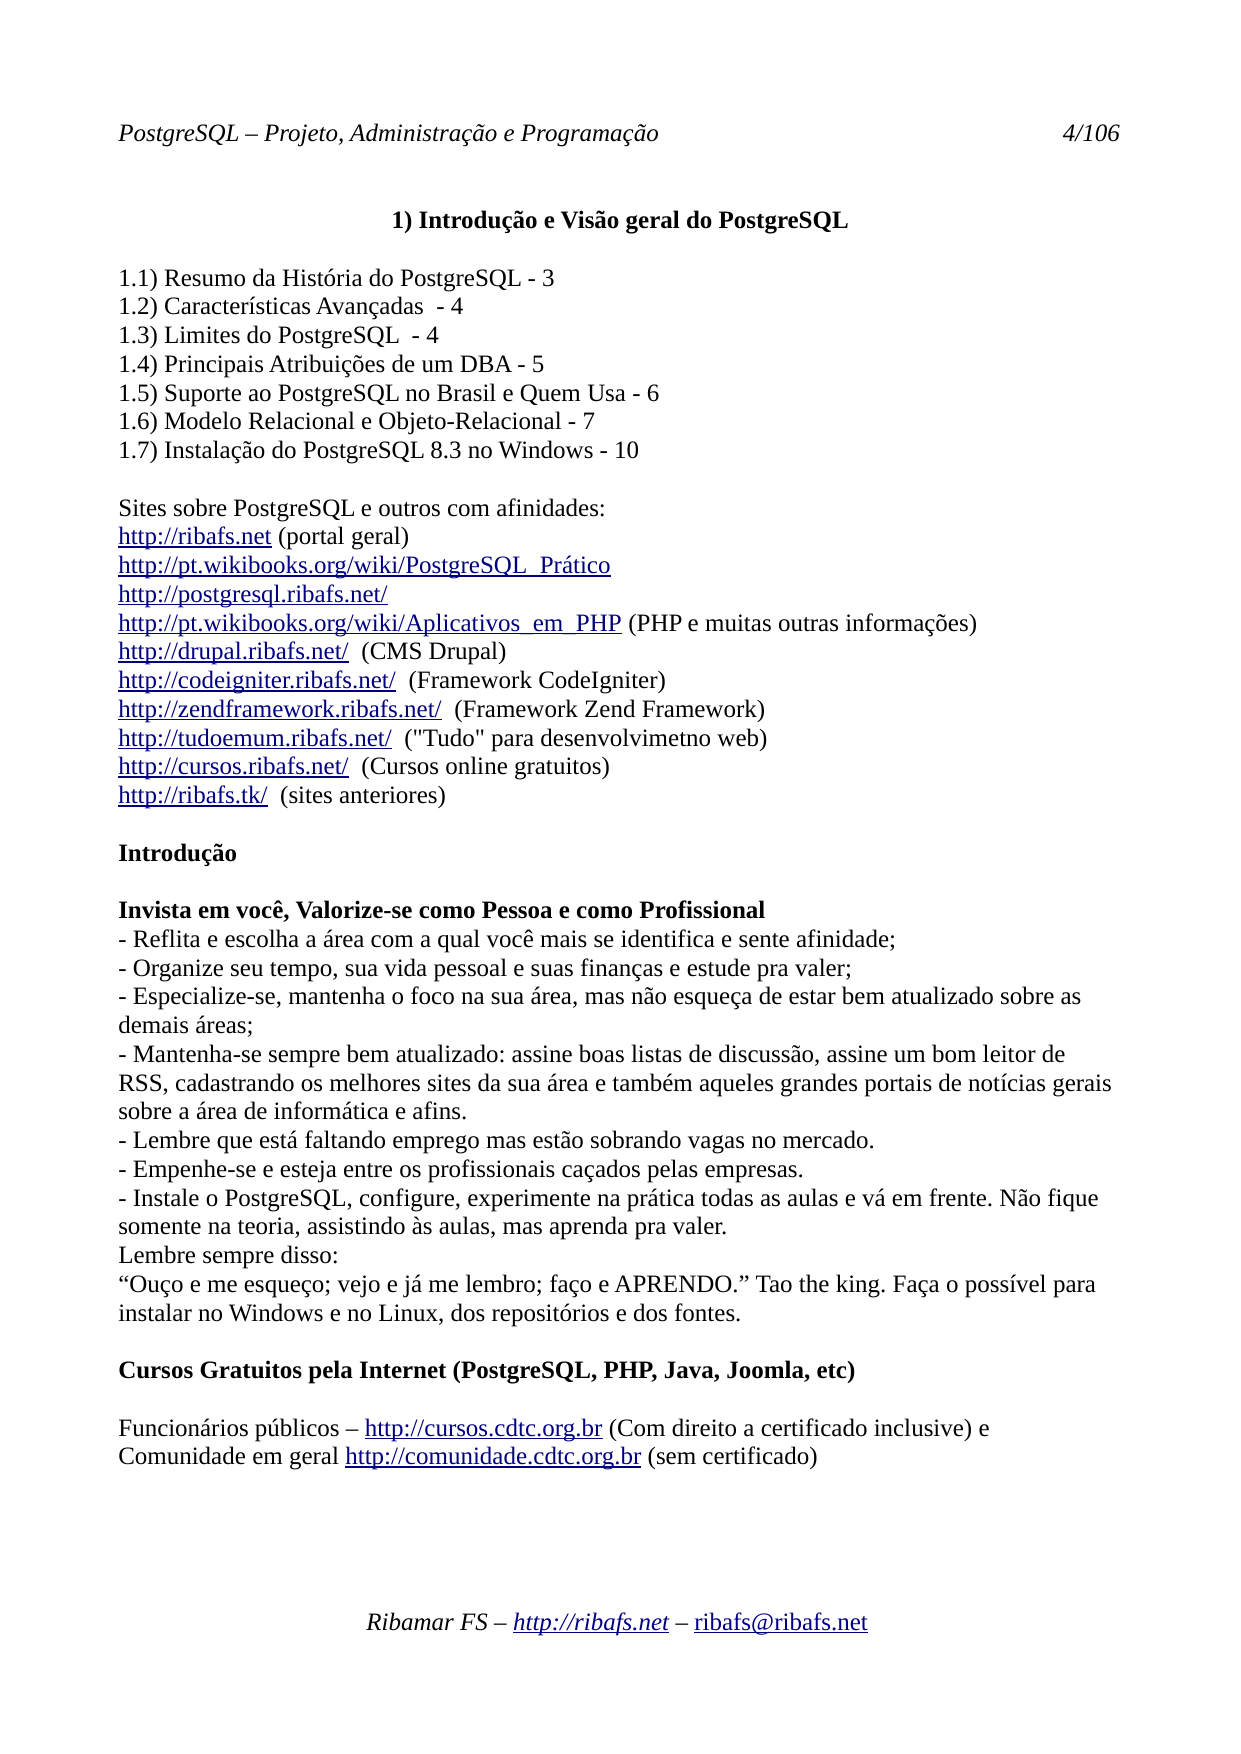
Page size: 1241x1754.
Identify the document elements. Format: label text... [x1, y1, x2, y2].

text http://pt.wikibooks.org/wiki/PostgreSQL_Prático [118, 550, 1122, 579]
text http://pt.wikibooks.org/wiki/Aplicativos_em_PHP (PHP e muitas outras informações) [118, 608, 1122, 636]
text - Mantenha-se sempre bem atualizado: assine boas listas de discussão, assine um bom leitor de RSS, cadastrando os melhores sites da sua área e também aqueles grandes portais de notícias gerais sobre a área de informática e afins. [118, 1039, 1122, 1125]
text Cursos Gratuitos pela Internet (PostgreSQL, PHP, Java, Joomla, etc) [118, 1355, 1122, 1384]
text - Instale o PostgreSQL, configure, experimente na prática todas as aulas e vá em frente. Não fique somente na teoria, assistindo às aulas, mas aprenda pra valer. [118, 1183, 1122, 1240]
text http://zendframework.ribafs.net/ (Framework Zend Framework) [118, 694, 1122, 723]
text Sites sobre PostgreSQL e outros com afinidades: [118, 493, 1122, 521]
text “Ouço e me esqueço; vejo e já me lembro; faço e APRENDO.” Tao the king. Faça o possível para instalar no Windows e no Linux, dos repositórios e dos fontes. [118, 1269, 1122, 1326]
text 1) Introdução e Visão geral do PostgreSQL [118, 205, 1122, 234]
text http://codeigniter.ribafs.net/ (Framework CodeIgniter) [118, 665, 1122, 694]
text http://ribafs.net (portal geral) [118, 521, 1122, 550]
text http://cursos.ribafs.net/ (Cursos online gratuitos) [118, 751, 1122, 780]
text 1.7) Instalação do PostgreSQL 8.3 no Windows - 10 [118, 435, 1122, 464]
text Introdução [118, 838, 1122, 866]
text http://ribafs.tk/ (sites anteriores) [118, 780, 1122, 809]
text - Lembre que está faltando emprego mas estão sobrando vagas no mercado. [118, 1125, 1122, 1154]
text http://postgresql.ribafs.net/ [118, 579, 1122, 608]
text http://drupal.ribafs.net/ (CMS Drupal) [118, 636, 1122, 665]
text - Organize seu tempo, sua vida pessoal e suas finanças e estude pra valer; [118, 953, 1122, 981]
text http://tudoemum.ribafs.net/ ("Tudo" para desenvolvimetno web) [118, 723, 1122, 751]
text - Empenhe-se e esteja entre os profissionais caçados pelas empresas. [118, 1154, 1122, 1183]
text Invista em você, Valorize-se como Pessoa e como Profissional [118, 895, 1122, 924]
text 1.3) Limites do PostgreSQL - 4 [118, 320, 1122, 349]
text Lembre sempre disso: [118, 1240, 1122, 1269]
text 1.4) Principais Atribuições de um DBA - 5 1.5) Suporte ao PostgreSQL no Brasil e Quem Usa - 6 1.6) Modelo Relacional e Objeto-Relacional - 7 [118, 349, 1122, 435]
text Funcionários públicos – http://cursos.cdtc.org.br (Com direito a certificado inclusive) e Comunidade em geral http://comunidade.cdtc.org.br (sem certificado) [118, 1413, 1122, 1470]
text - Especialize-se, mantenha o foco na sua área, mas não esqueça de estar bem atualizado sobre as demais áreas; [118, 981, 1122, 1039]
text 1.2) Características Avançadas - 4 [118, 291, 1122, 320]
text - Reflita e escolha a área com a qual você mais se identifica e sente afinidade; [118, 924, 1122, 953]
text 1.1) Resumo da História do PostgreSQL - 3 [118, 263, 1122, 291]
